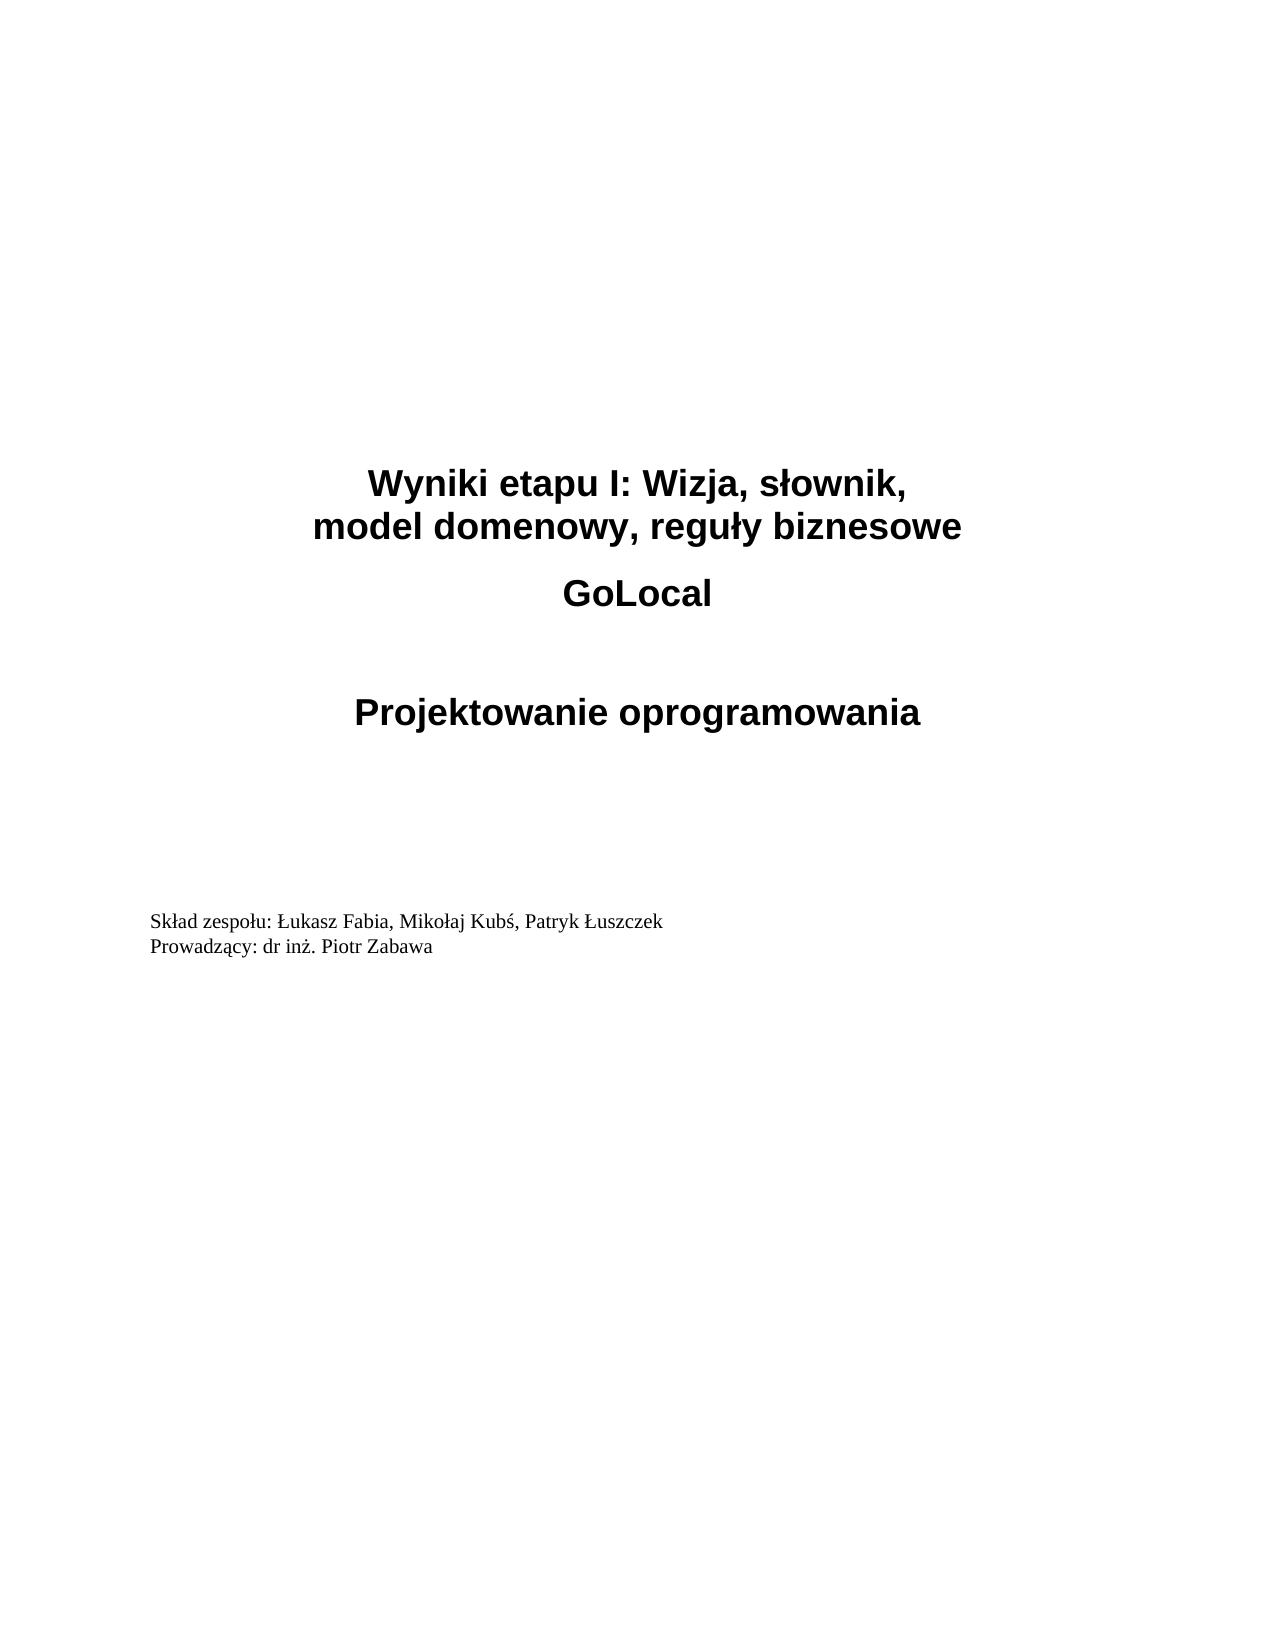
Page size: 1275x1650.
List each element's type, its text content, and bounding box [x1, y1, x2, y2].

text Prowadzący: dr inż. Piotr Zabawa [150, 933, 1125, 958]
title Projektowanie oprogramowania [150, 690, 1125, 733]
text Skład zespołu: Łukasz Fabia, Mikołaj Kubś, Patryk Łuszczek [150, 908, 1125, 933]
title Wyniki etapu I: Wizja, słownik, model domenowy, reguły biznesowe [150, 461, 1125, 547]
title GoLocal [150, 572, 1125, 615]
